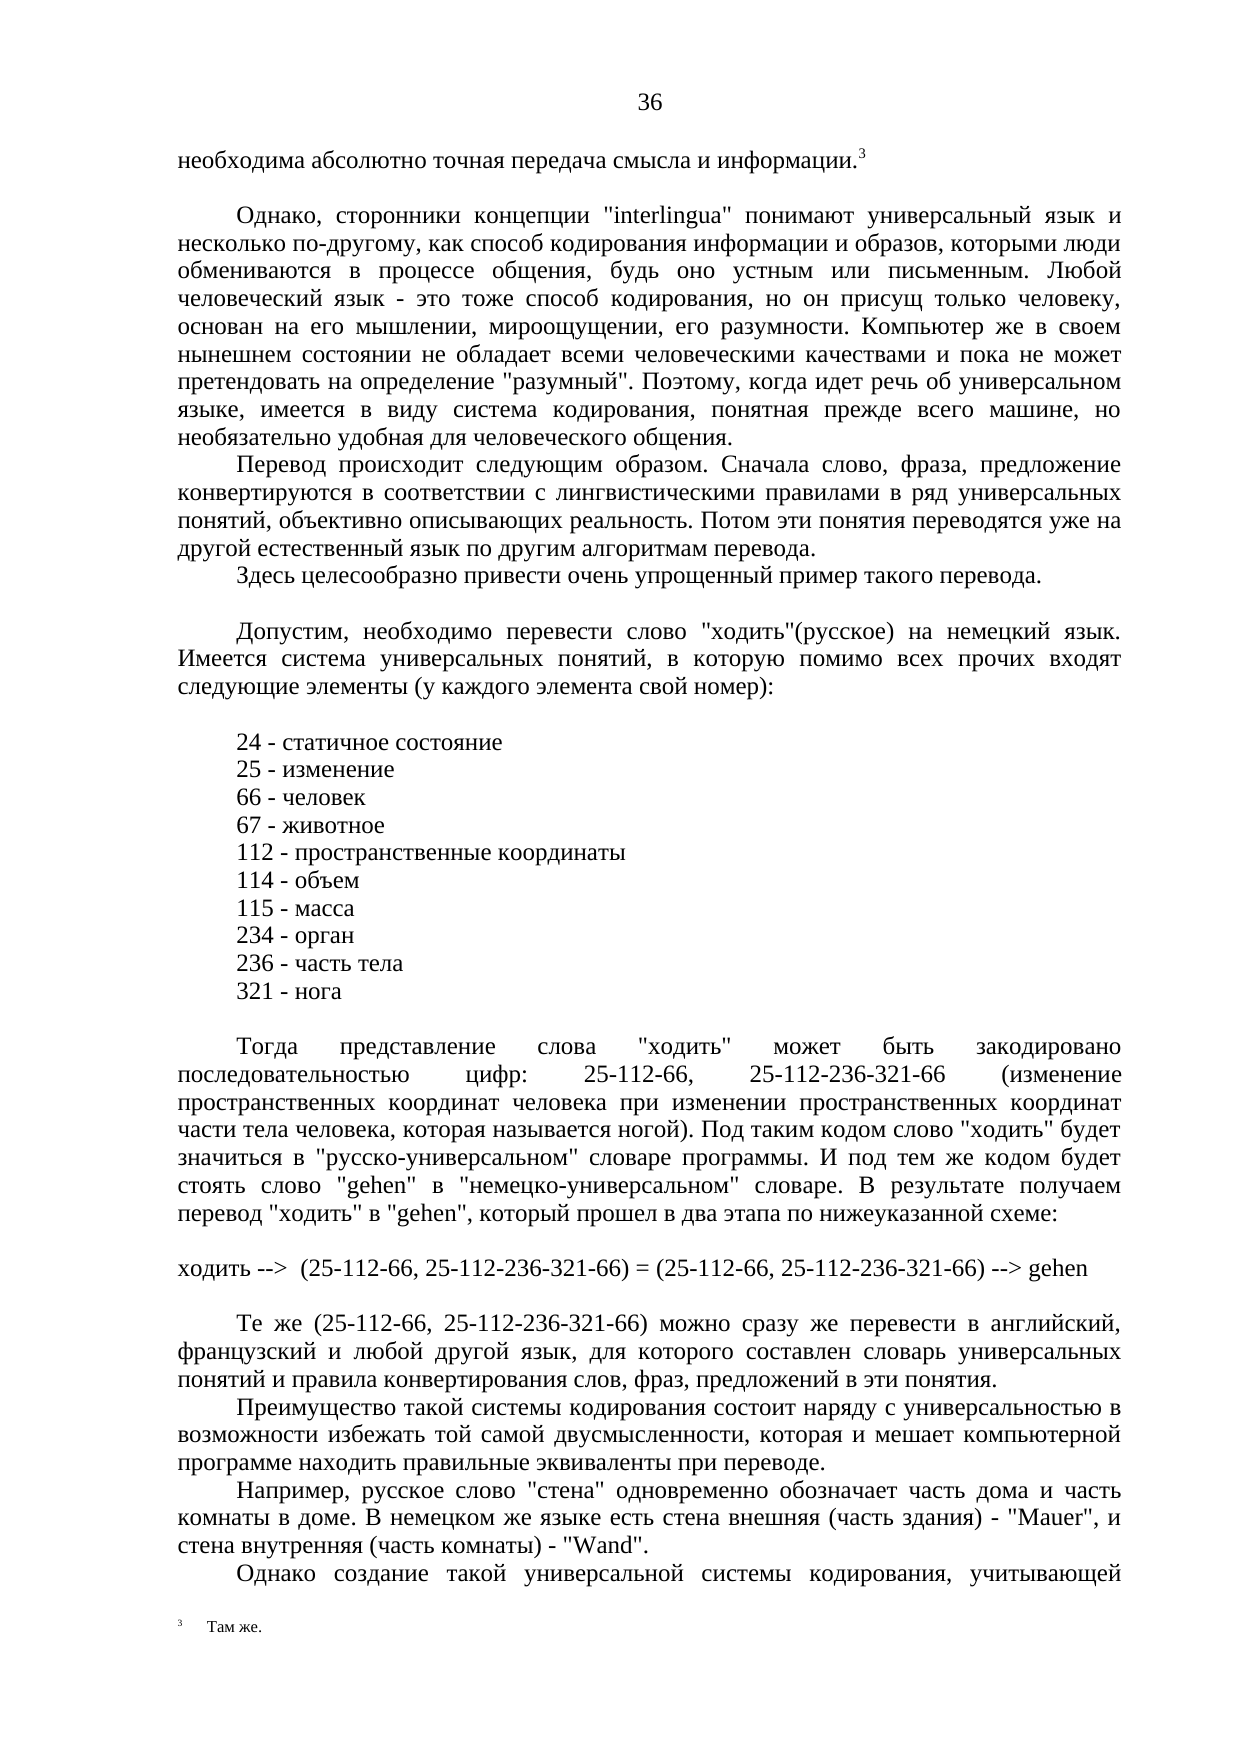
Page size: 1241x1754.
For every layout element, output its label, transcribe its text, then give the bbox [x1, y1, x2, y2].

text Здесь целесообразно привести очень упрощенный пример такого перевода. [177, 561, 1122, 589]
text 115 - масса [177, 894, 1122, 922]
text 236 - часть тела [177, 949, 1122, 977]
text Преимущество такой системы кодирования состоит наряду с универсальностью в возможности избежать той самой двусмысленности, которая и мешает компьютерной программе находить правильные эквиваленты при переводе. [177, 1393, 1122, 1476]
text Там же. [177, 1617, 1122, 1636]
text 66 - человек [177, 783, 1122, 811]
text Например, русское слово "стена" одновременно обозначает часть дома и часть комнаты в доме. В немецком же языке есть стена внешняя (часть здания) - "Mauer", и стена внутренняя (часть комнаты) - "Wand". [177, 1476, 1122, 1559]
text 25 - изменение [177, 755, 1122, 783]
text Перевод происходит следующим образом. Сначала слово, фраза, предложение конвертируются в соответствии с лингвистическими правилами в ряд универсальных понятий, объективно описывающих реальность. Потом эти понятия переводятся уже на другой естественный язык по другим алгоритмам перевода. [177, 451, 1122, 561]
text 24 - статичное состояние [177, 728, 1122, 755]
text Однако, сторонники концепции "interlingua" понимают универсальный язык и несколько по-другому, как способ кодирования информации и образов, которыми люди обмениваются в процессе общения, будь оно устным или письменным. Любой человеческий язык - это тоже способ кодирования, но он присущ только человеку, основан на его мышлении, мироощущении, его разумности. Компьютер же в своем нынешнем состоянии не обладает всеми человеческими качествами и пока не может претендовать на определение "разумный". Поэтому, когда идет речь об универсальном языке, имеется в виду система кодирования, понятная прежде всего машине, но необязательно удобная для человеческого общения. [177, 201, 1122, 451]
text Те же (25-112-66, 25-112-236-321-66) можно сразу же перевести в английский, французский и любой другой язык, для которого составлен словарь универсальных понятий и правила конвертирования слов, фраз, предложений в эти понятия. [177, 1309, 1122, 1393]
text Однако создание такой универсальной системы кодирования, учитывающей [177, 1559, 1122, 1587]
text Допустим, необходимо перевести слово "ходить"(русское) на немецкий язык. Имеется система универсальных понятий, в которую помимо всех прочих входят следующие элементы (у каждого элемента свой номер): [177, 617, 1122, 700]
text 112 - пространственные координаты [177, 838, 1122, 866]
text 234 - орган [177, 922, 1122, 949]
text 114 - объем [177, 866, 1122, 894]
text 67 - животное [177, 811, 1122, 838]
text 321 - нога [177, 977, 1122, 1005]
text необходима абсолютно точная передача смысла и информации. [177, 146, 1122, 173]
text Тогда представление слова "ходить" может быть закодировано последовательностью цифр: 25-112-66, 25-112-236-321-66 (изменение пространственных координат человека при изменении пространственных координат части тела человека, которая называется ногой). Под таким кодом слово "ходить" будет значиться в "русско-универсальном" словаре программы. И под тем же кодом будет стоять слово "gehen" в "немецко-универсальном" словаре. В результате получаем перевод "ходить" в "gehen", который прошел в два этапа по нижеуказанной схеме: [177, 1032, 1122, 1226]
text ходить --> (25-112-66, 25-112-236-321-66) = (25-112-66, 25-112-236-321-66) --> gehen [177, 1254, 1122, 1282]
